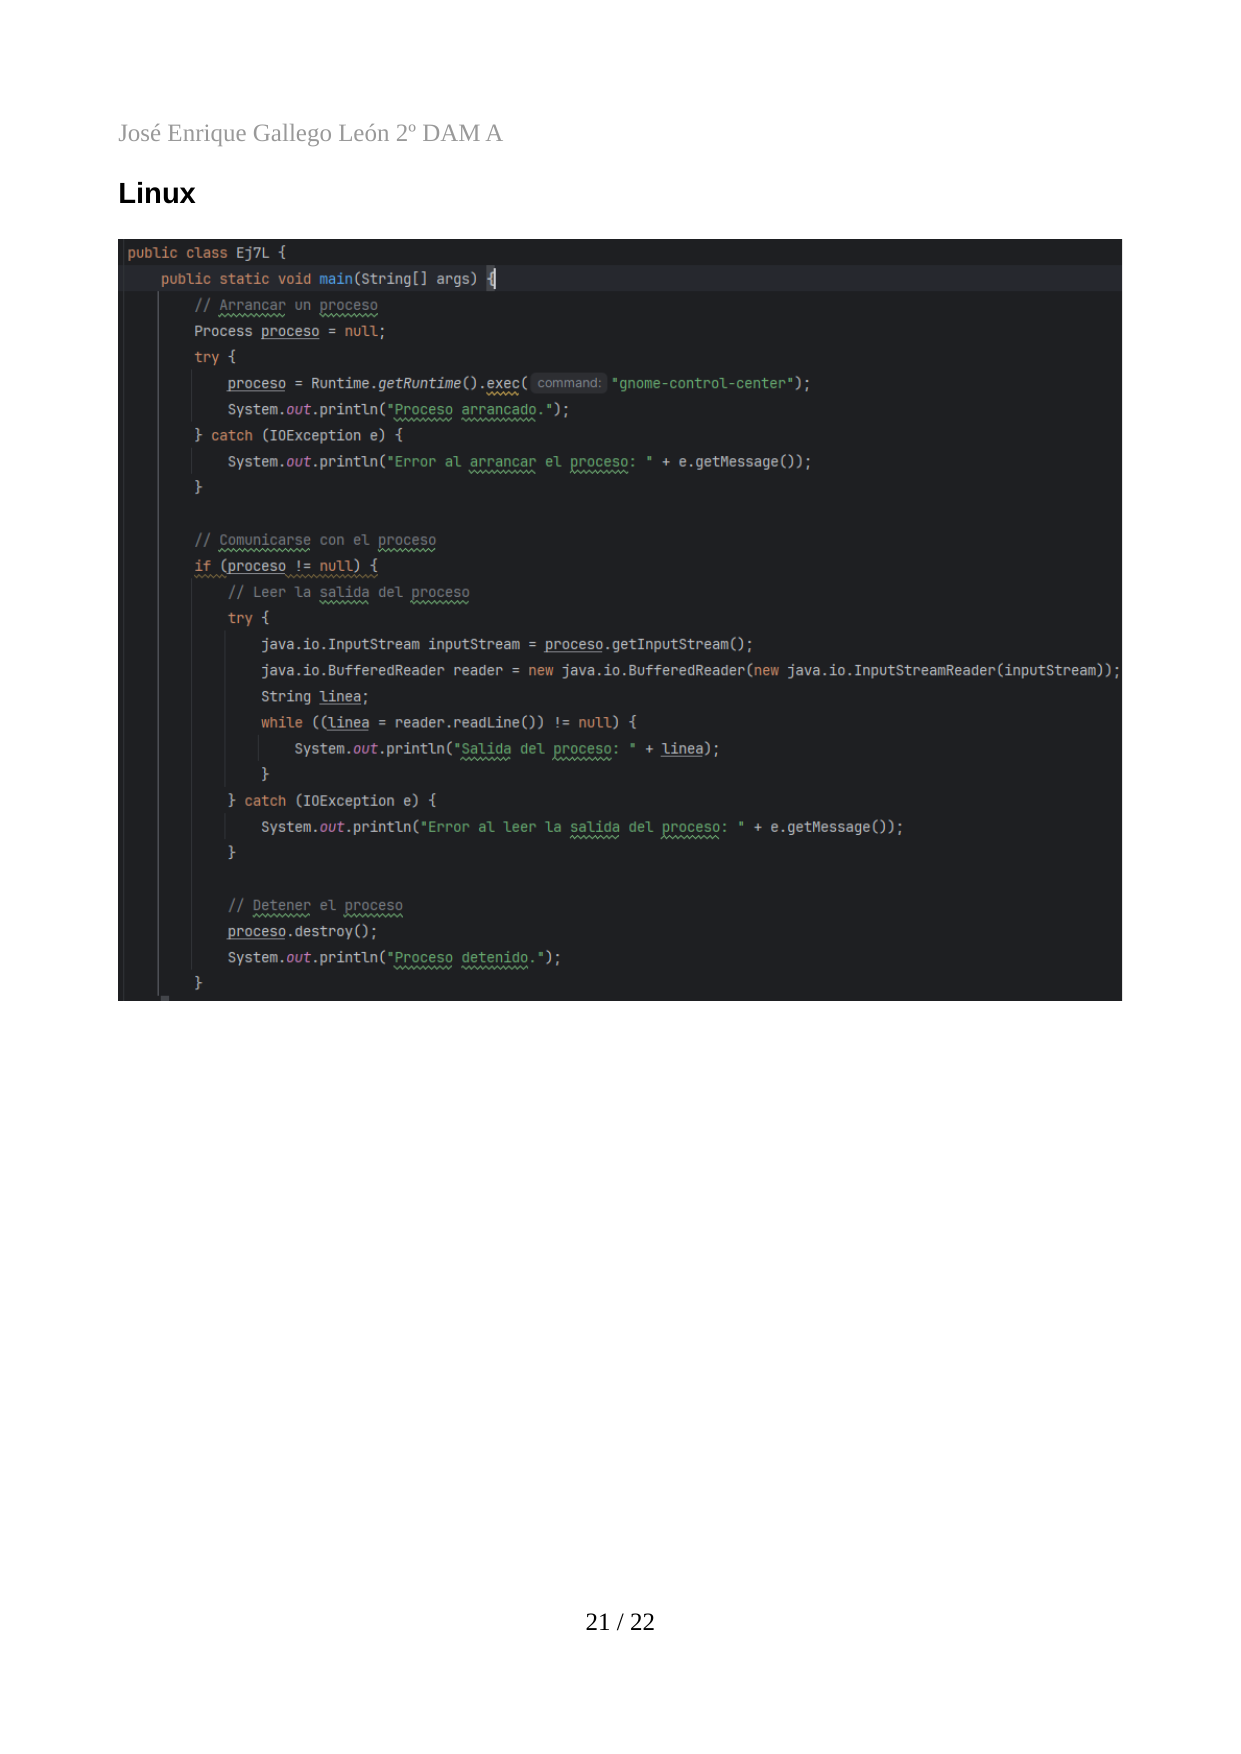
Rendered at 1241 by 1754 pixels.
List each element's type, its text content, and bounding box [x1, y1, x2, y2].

subtitle Linux [118, 176, 1122, 210]
picture [118, 239, 1123, 1001]
